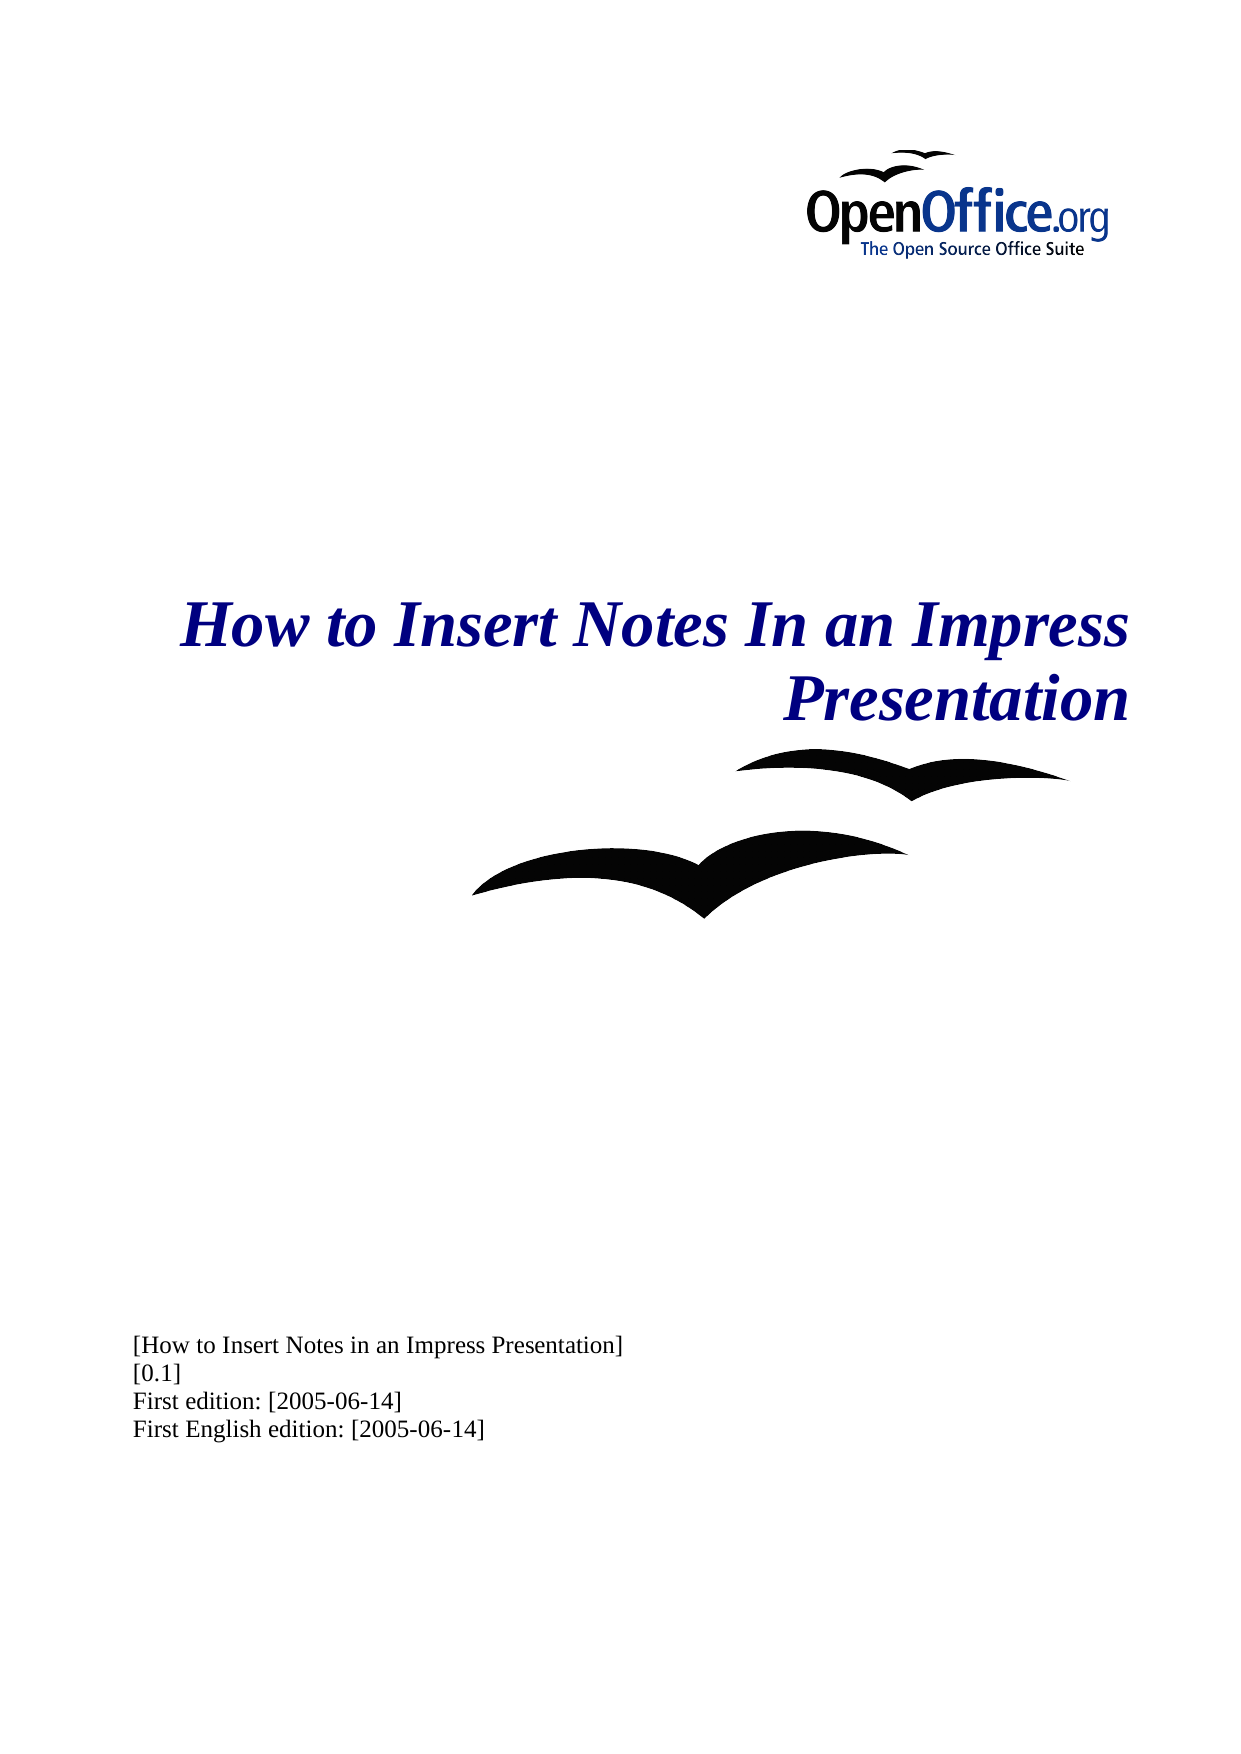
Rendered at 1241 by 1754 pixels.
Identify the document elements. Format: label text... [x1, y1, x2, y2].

table_header [433, 749, 1110, 947]
title How to Insert Notes In an Impress Presentation [133, 586, 1137, 734]
text [How to Insert Notes in an Impress Presentation] [0.1] First edition: [2005-06-14] First English edition: [2005-06-14] [133, 1331, 1107, 1443]
picture [472, 749, 1072, 919]
picture [807, 150, 1108, 259]
table_header [808, 259, 1107, 286]
